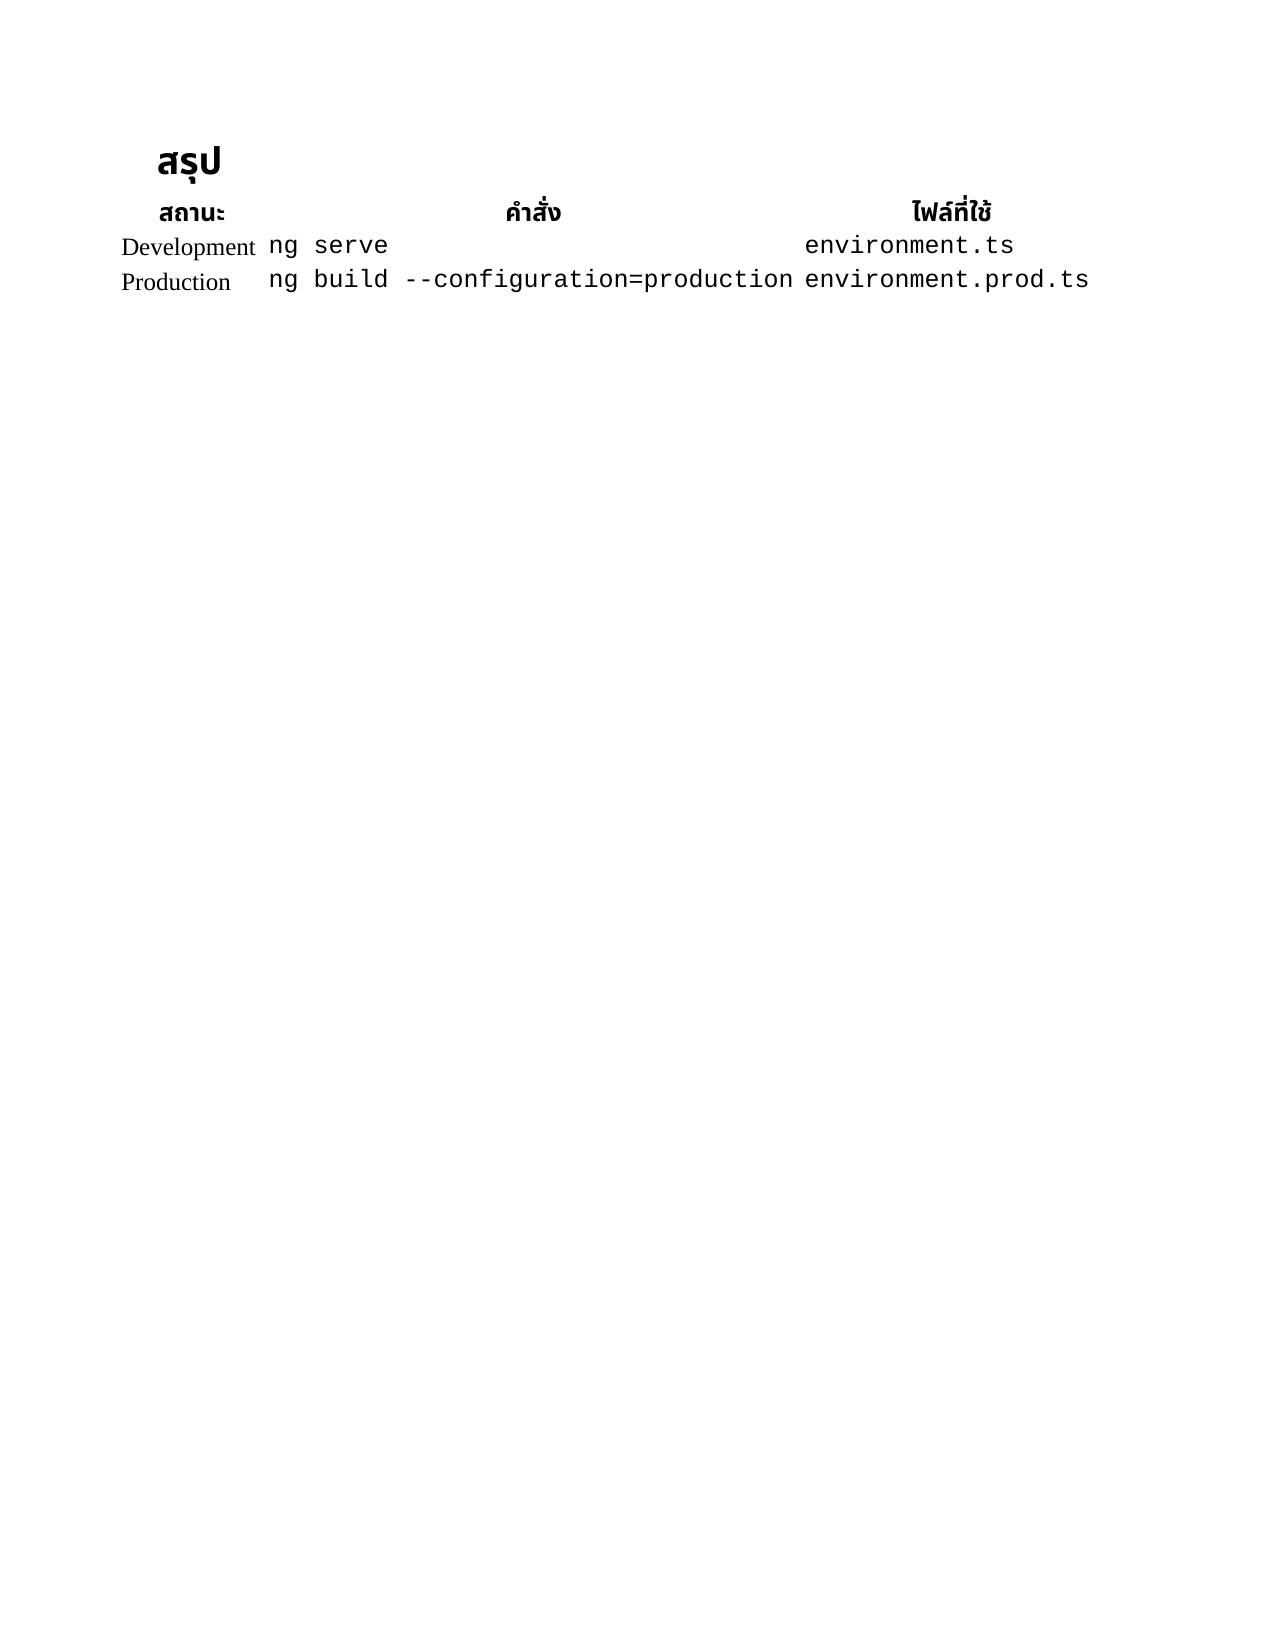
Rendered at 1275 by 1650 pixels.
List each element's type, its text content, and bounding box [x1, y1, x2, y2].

table_cell ng serve [265, 229, 801, 264]
table_cell ng build --configuration=production [265, 264, 801, 298]
table_header คำสั่ง [265, 195, 801, 229]
table_header ไฟล์ที่ใช้ [801, 195, 1102, 229]
table_header สถานะ [118, 195, 265, 229]
subtitle 🧠 สรุป [118, 139, 1157, 182]
table_cell environment.prod.ts [801, 264, 1102, 298]
table_cell Development [118, 229, 265, 264]
table_cell Production [118, 264, 265, 298]
table_cell environment.ts [801, 229, 1102, 264]
